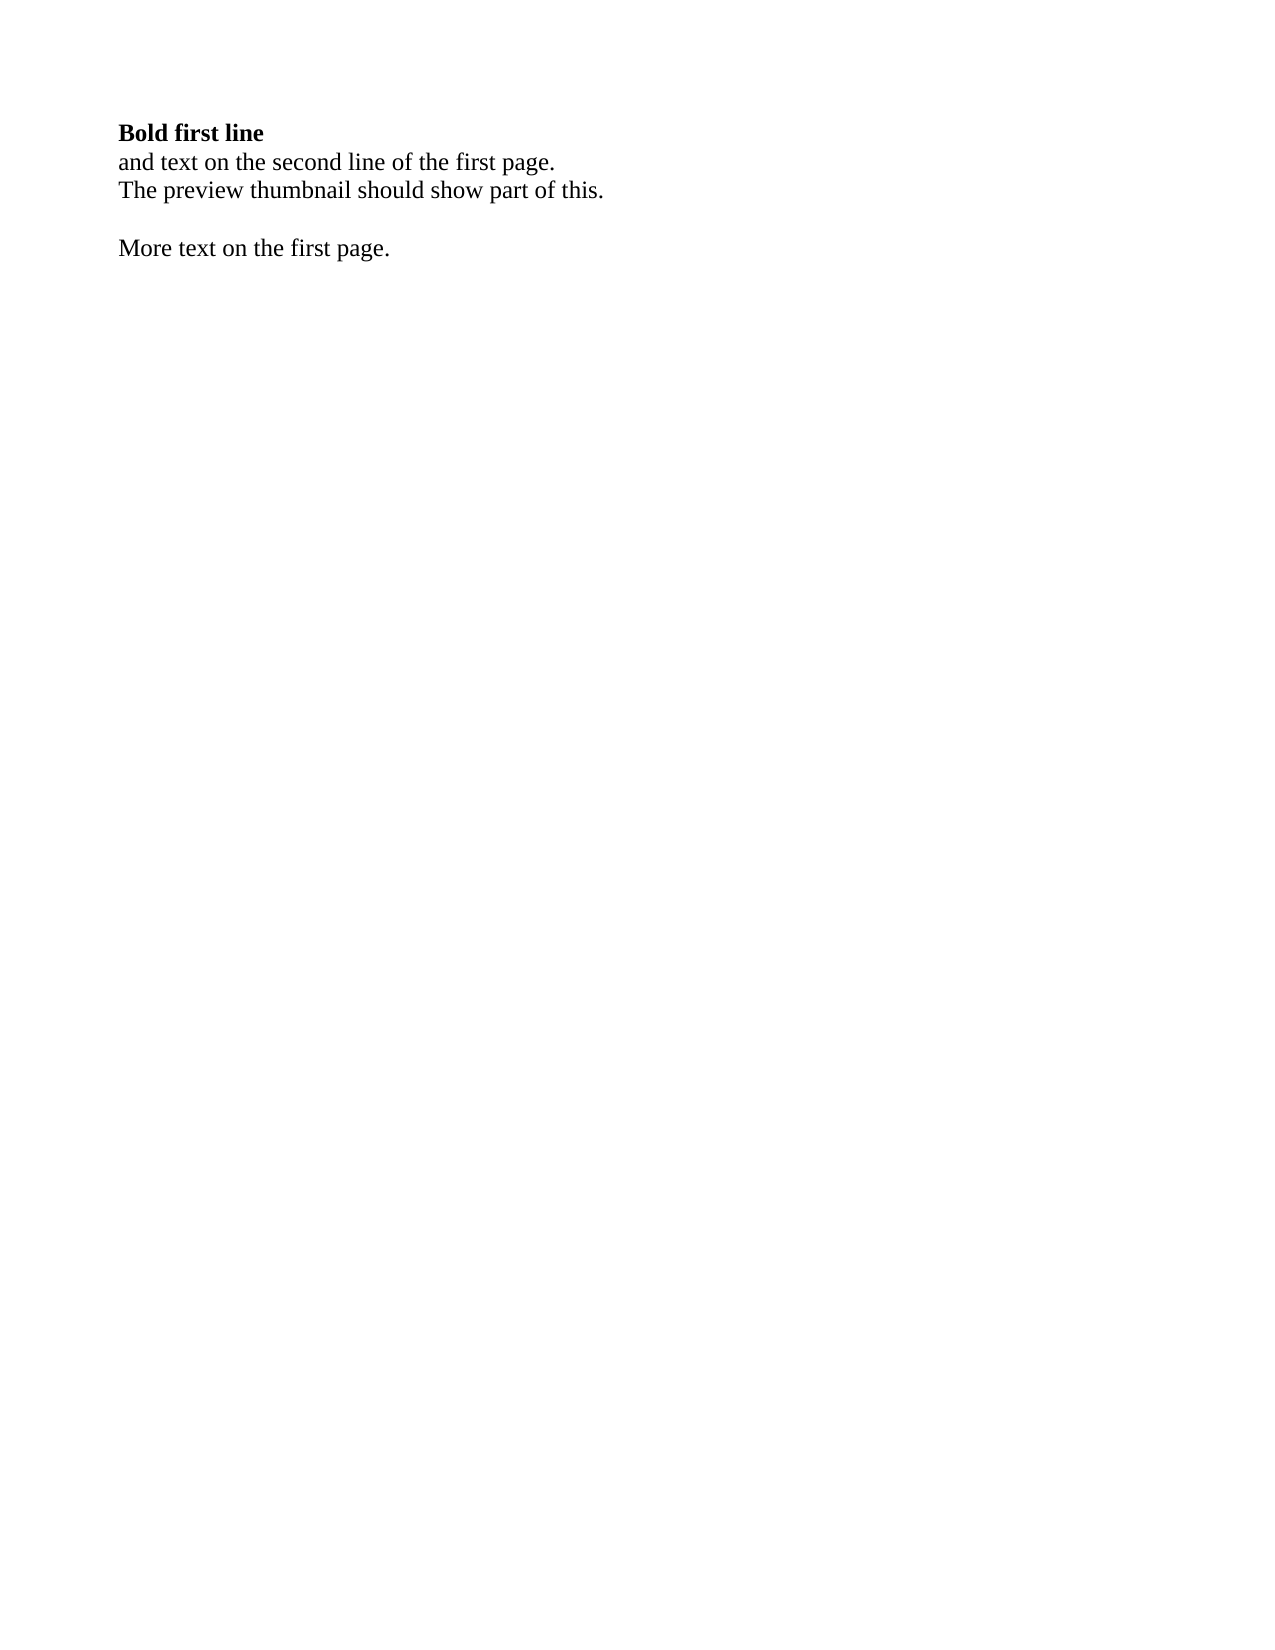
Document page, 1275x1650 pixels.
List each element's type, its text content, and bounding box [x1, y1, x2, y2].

text Bold first line [118, 118, 1157, 147]
text More text on the first page. [118, 233, 1157, 262]
text The preview thumbnail should show part of this. [118, 176, 1157, 204]
text and text on the second line of the first page. [118, 147, 1157, 176]
